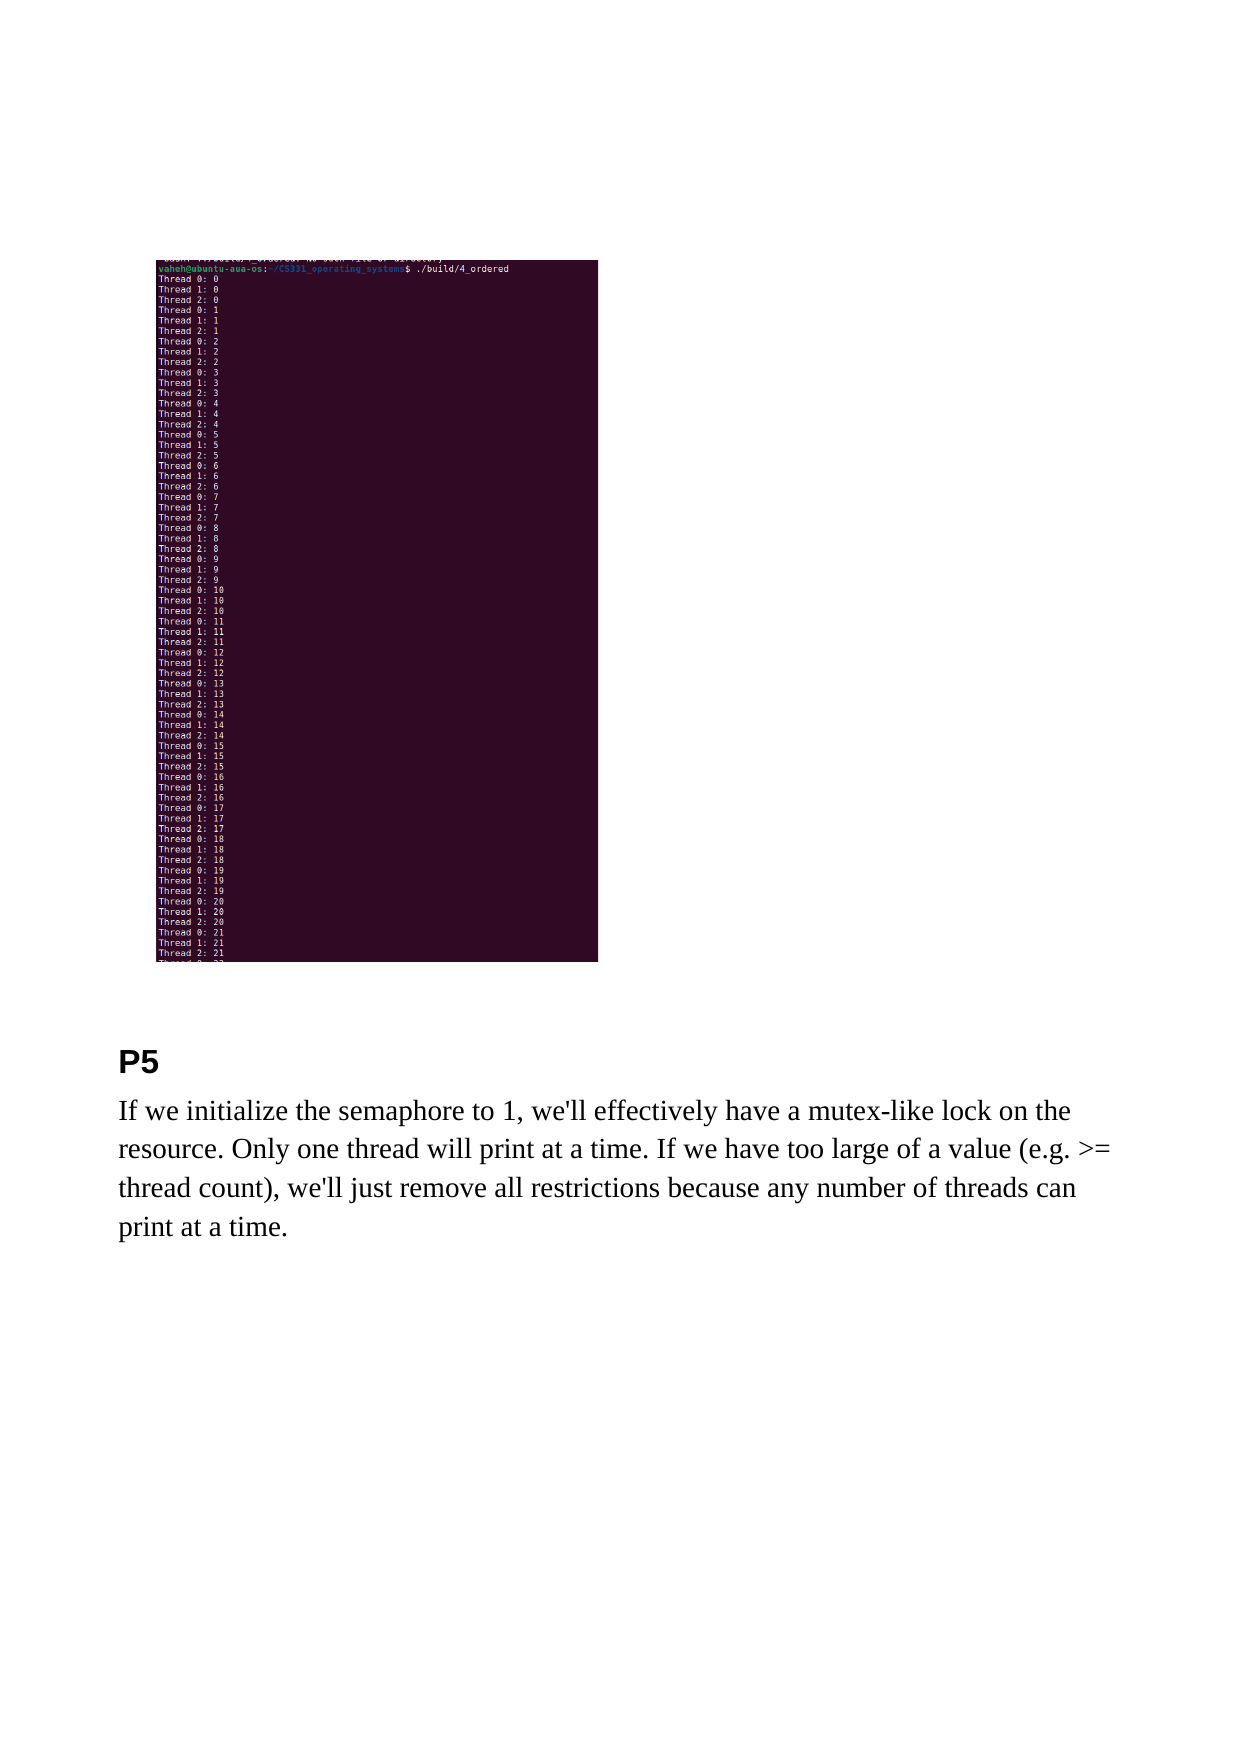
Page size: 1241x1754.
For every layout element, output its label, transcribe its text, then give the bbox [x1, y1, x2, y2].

picture [156, 260, 599, 962]
subtitle P5 [118, 1042, 1122, 1081]
text If we initialize the semaphore to 1, we'll effectively have a mutex-like lock on the resource. Only one thread will print at a time. If we have too large of a value (e.g. >= thread count), we'll just remove all restrictions because any number of threads can print at a time. [118, 1093, 1122, 1242]
